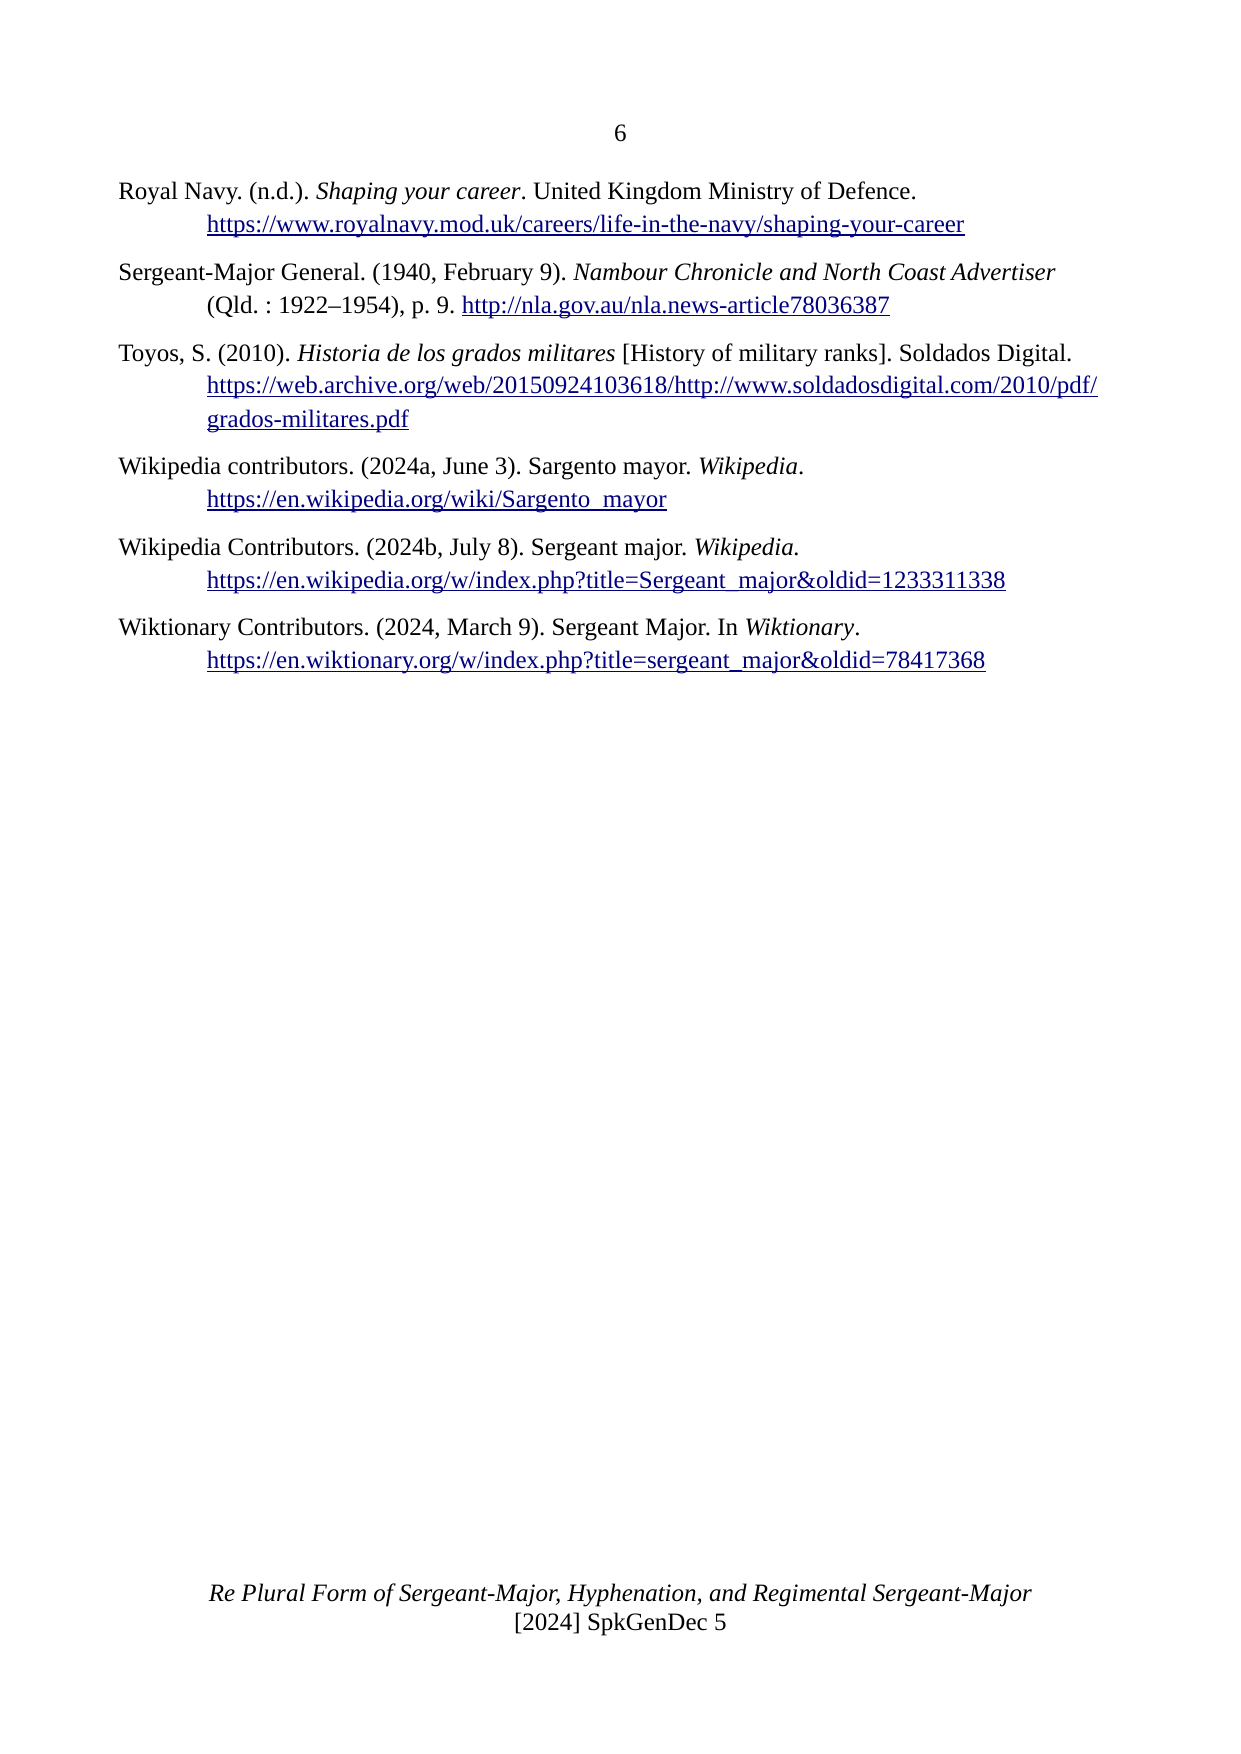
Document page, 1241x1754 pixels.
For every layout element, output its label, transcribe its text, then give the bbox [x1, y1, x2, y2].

text Royal Navy. (n.d.). Shaping your career. United Kingdom Ministry of Defence. https://www.royalnavy.mod.uk/careers/life-in-the-navy/shaping-your-career [118, 176, 1122, 238]
text Wikipedia contributors. (2024a, June 3). Sargento mayor. Wikipedia. https://en.wikipedia.org/wiki/Sargento_mayor [118, 451, 1122, 513]
text Sergeant-Major General. (1940, February 9). Nambour Chronicle and North Coast Advertiser (Qld. : 1922–1954), p. 9. http://nla.gov.au/nla.news-article78036387 [118, 257, 1122, 319]
text Wiktionary Contributors. (2024, March 9). Sergeant Major. In Wiktionary. https://en.wiktionary.org/w/index.php?title=sergeant_major&oldid=78417368 [118, 612, 1122, 674]
text Toyos, S. (2010). Historia de los grados militares [History of military ranks]. Soldados Digital. https://web.archive.org/web/20150924103618/http://www.soldadosdigital.com/2010/pdf/grados-militares.pdf [118, 338, 1122, 432]
text Wikipedia Contributors. (2024b, July 8). Sergeant major. Wikipedia. https://en.wikipedia.org/w/index.php?title=Sergeant_major&oldid=1233311338 [118, 532, 1122, 594]
